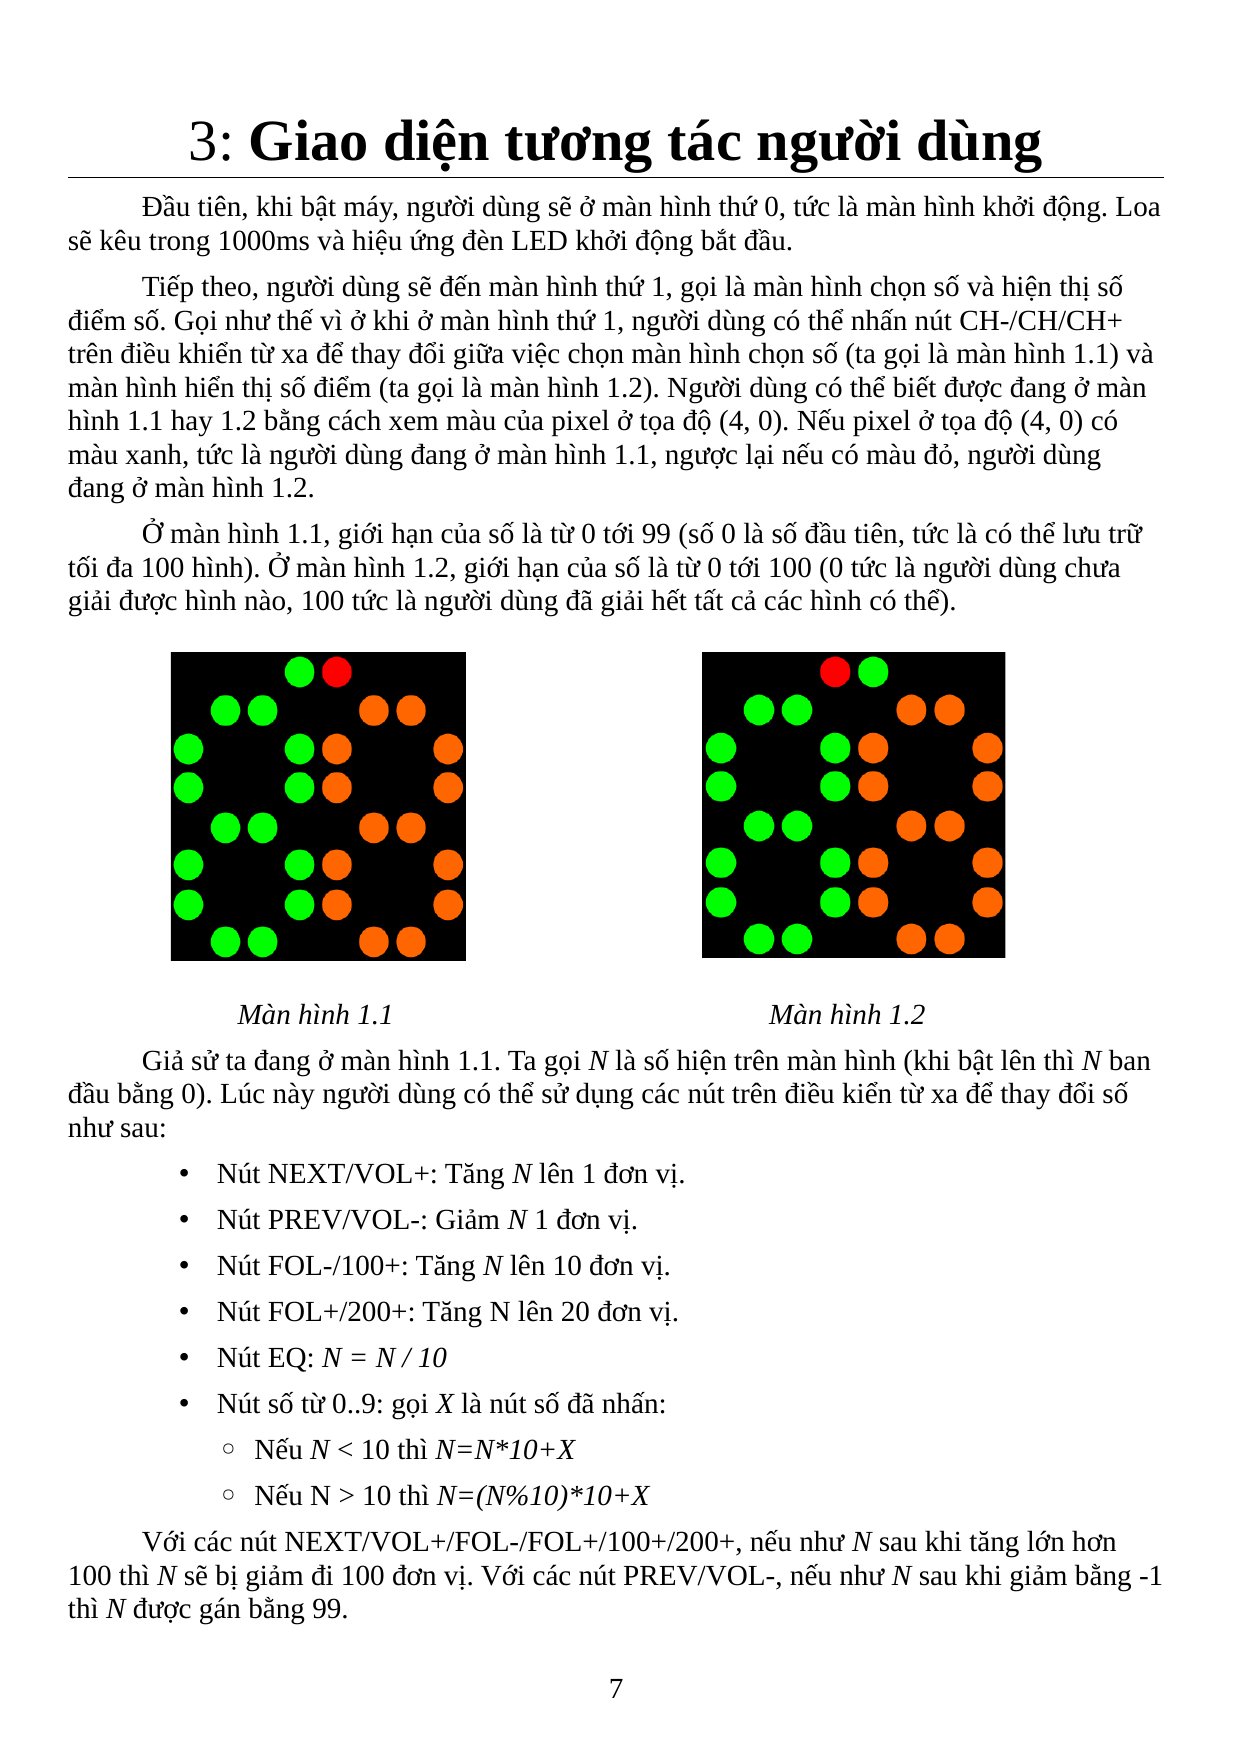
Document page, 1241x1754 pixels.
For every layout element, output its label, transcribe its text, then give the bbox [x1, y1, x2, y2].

list Nút NEXT/VOL+: Tăng N lên 1 đơn vị. [179, 1156, 1164, 1189]
picture [702, 652, 1006, 958]
list Nút PREV/VOL-: Giảm N 1 đơn vị. [179, 1202, 1164, 1235]
list Nút số từ 0..9: gọi X là nút số đã nhấn: [179, 1386, 1164, 1419]
list Nút EQ: N = N / 10 [179, 1340, 1164, 1373]
text 3: Giao diện tương tác người dùng [68, 101, 1164, 177]
list Nút FOL+/200+: Tăng N lên 20 đơn vị. [179, 1294, 1164, 1327]
picture [170, 652, 466, 961]
text Màn hình 1.1 Màn hình 1.2 [68, 997, 1164, 1030]
list Nếu N < 10 thì N=N*10+X [217, 1432, 1164, 1466]
list Nút FOL-/100+: Tăng N lên 10 đơn vị. [179, 1248, 1164, 1281]
text Tiếp theo, người dùng sẽ đến màn hình thứ 1, gọi là màn hình chọn số và hiện thị số điểm số. Gọi như thế vì ở khi ở màn hình thứ 1, người dùng có thể nhấn nút CH-/CH/CH+ trên điều khiển từ xa để thay đổi giữa việc chọn màn hình chọn số (ta gọi là màn hình 1.1) và màn hình hiển thị số điểm (ta gọi là màn hình 1.2). Người dùng có thể biết được đang ở màn hình 1.1 hay 1.2 bằng cách xem màu của pixel ở tọa độ (4, 0). Nếu pixel ở tọa độ (4, 0) có màu xanh, tức là người dùng đang ở màn hình 1.1, ngược lại nếu có màu đỏ, người dùng đang ở màn hình 1.2. [68, 269, 1164, 504]
text Đầu tiên, khi bật máy, người dùng sẽ ở màn hình thứ 0, tức là màn hình khởi động. Loa sẽ kêu trong 1000ms và hiệu ứng đèn LED khởi động bắt đầu. [68, 189, 1164, 257]
text Với các nút NEXT/VOL+/FOL-/FOL+/100+/200+, nếu như N sau khi tăng lớn hơn 100 thì N sẽ bị giảm đi 100 đơn vị. Với các nút PREV/VOL-, nếu như N sau khi giảm bằng -1 thì N được gán bằng 99. [68, 1524, 1164, 1625]
list Nếu N > 10 thì N=(N%10)*10+X [217, 1478, 1164, 1512]
text Ở màn hình 1.1, giới hạn của số là từ 0 tới 99 (số 0 là số đầu tiên, tức là có thể lưu trữ tối đa 100 hình). Ở màn hình 1.2, giới hạn của số là từ 0 tới 100 (0 tức là người dùng chưa giải được hình nào, 100 tức là người dùng đã giải hết tất cả các hình có thể). [68, 516, 1164, 617]
text Giả sử ta đang ở màn hình 1.1. Ta gọi N là số hiện trên màn hình (khi bật lên thì N ban đầu bằng 0). Lúc này người dùng có thể sử dụng các nút trên điều kiển từ xa để thay đổi số như sau: [68, 1043, 1164, 1143]
